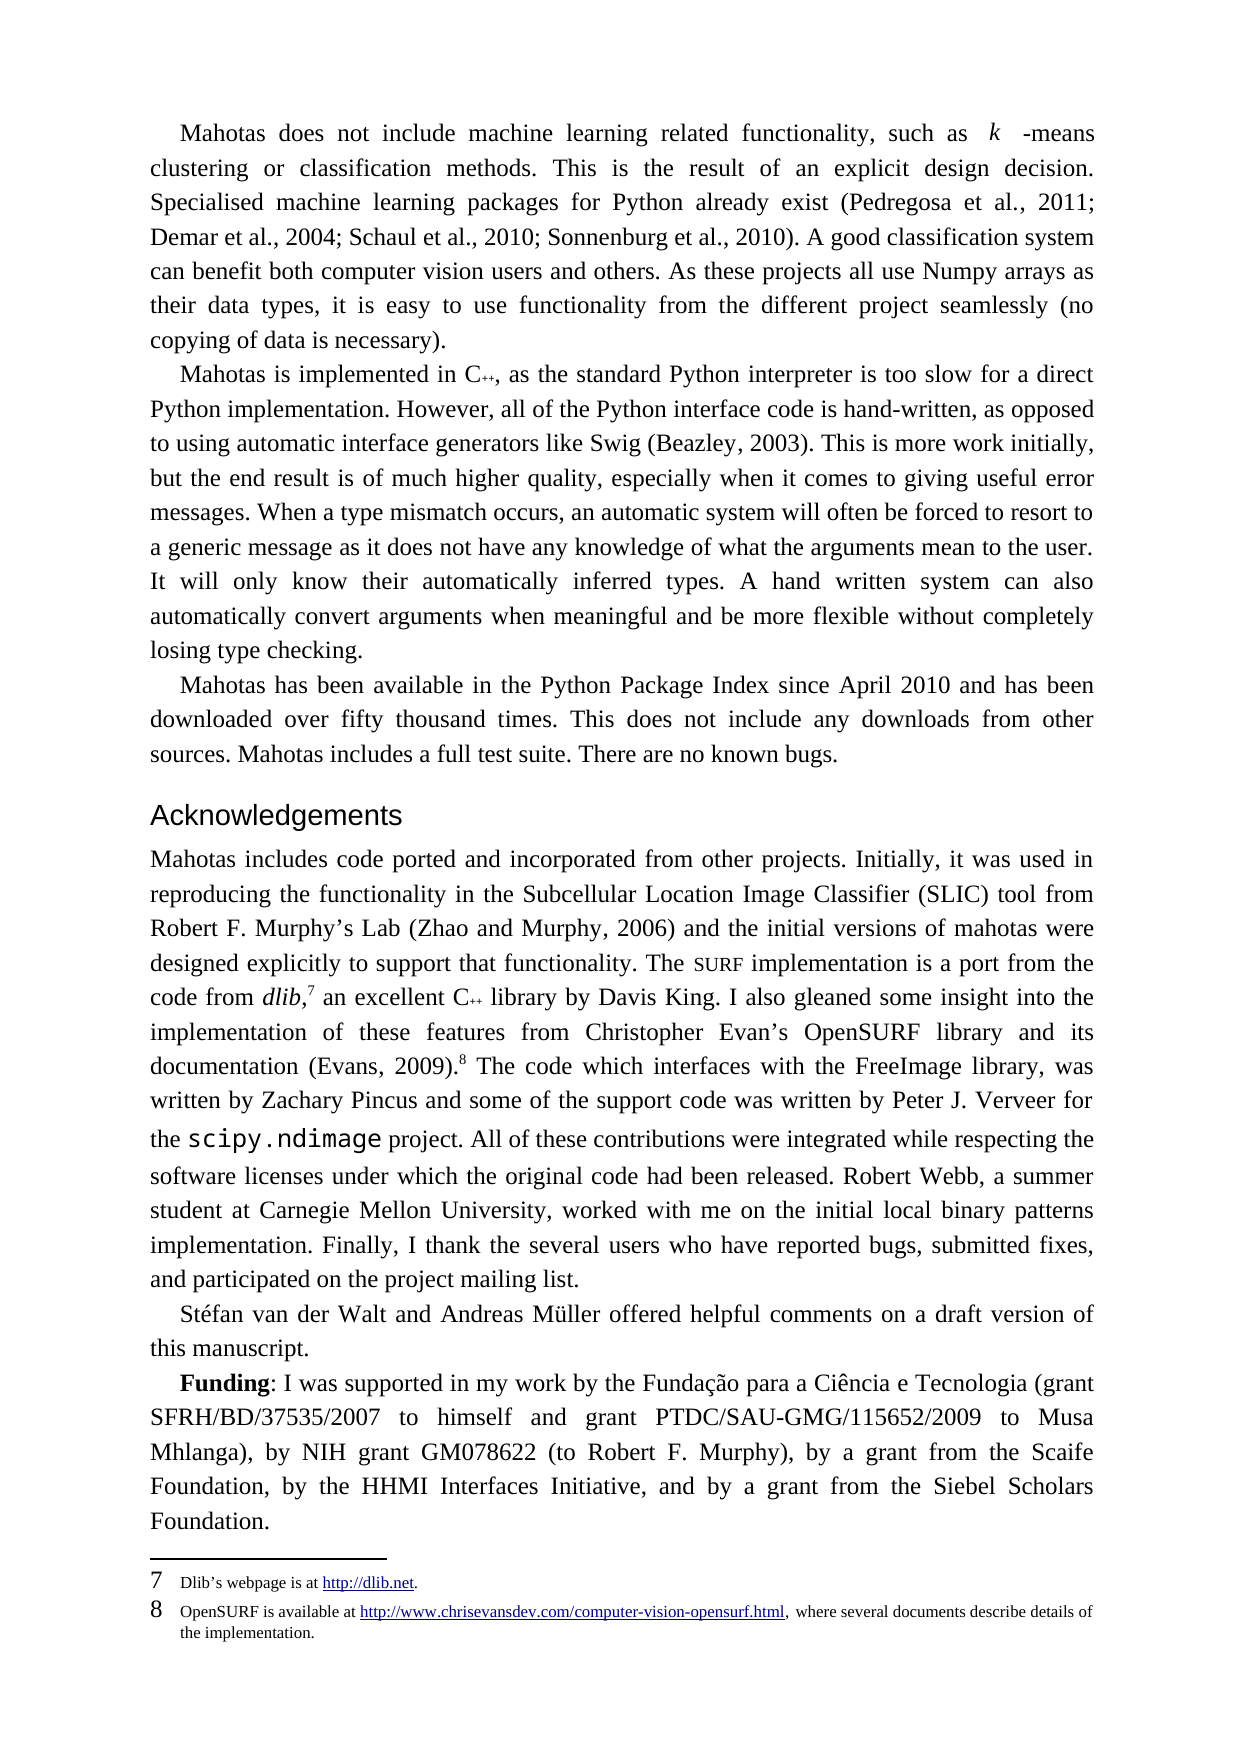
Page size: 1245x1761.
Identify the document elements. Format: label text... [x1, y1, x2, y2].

text Dlib’s webpage is at http://dlib.net. [150, 1566, 1095, 1594]
text OpenSURF is available at http://www.chrisevansdev.com/computer-vision-opensurf.html, where several documents describe details of the implementation. [150, 1594, 1095, 1642]
text Stéfan van der Walt and Andreas Müller offered helpful comments on a draft version of this manuscript. [150, 1299, 1095, 1362]
text Funding: I was supported in my work by the Fundação para a Ciência e Tecnologia (grant SFRH/BD/37535/2007 to himself and grant PTDC/SAU-GMG/115652/2009 to Musa Mhlanga), by NIH grant GM078622 (to Robert F. Murphy), by a grant from the Scaife Foundation, by the HHMI Interfaces Initiative, and by a grant from the Siebel Scholars Foundation. [150, 1368, 1095, 1534]
subtitle Acknowledgements [150, 798, 1095, 832]
text Mahotas has been available in the Python Package Index since April 2010 and has been downloaded over fifty thousand times. This does not include any downloads from other sources. Mahotas includes a full test suite. There are no known bugs. [150, 670, 1095, 767]
text Mahotas includes code ported and incorporated from other projects. Initially, it was used in reproducing the functionality in the Subcellular Location Image Classifier (SLIC) tool from Robert F. Murphy’s Lab (Zhao and Murphy, 2006) and the initial versions of mahotas were designed explicitly to support that functionality. The surf implementation is a port from the code from dlib, an excellent C++ library by Davis King. I also gleaned some insight into the implementation of these features from Christopher Evan’s OpenSURF library and its documentation (Evans, 2009). The code which interfaces with the FreeImage library, was written by Zachary Pincus and some of the support code was written by Peter J. Verveer for the scipy.ndimage project. All of these contributions were integrated while respecting the software licenses under which the original code had been released. Robert Webb, a summer student at Carnegie Mellon University, worked with me on the initial local binary patterns implementation. Finally, I thank the several users who have reported bugs, submitted fixes, and participated on the project mailing list. [150, 844, 1095, 1293]
text Mahotas is implemented in C++, as the standard Python interpreter is too slow for a direct Python implementation. However, all of the Python interface code is hand-written, as opposed to using automatic interface generators like Swig (Beazley, 2003). This is more work initially, but the end result is of much higher quality, especially when it comes to giving useful error messages. When a type mismatch occurs, an automatic system will often be forced to resort to a generic message as it does not have any knowledge of what the arguments mean to the user. It will only know their automatically inferred types. A hand written system can also automatically convert arguments when meaningful and be more flexible without completely losing type checking. [150, 359, 1095, 664]
text Mahotas does not include machine learning related functionality, such as -means clustering or classification methods. This is the result of an explicit design decision. Specialised machine learning packages for Python already exist (Pedregosa et al., 2011; Demar et al., 2004; Schaul et al., 2010; Sonnenburg et al., 2010). A good classification system can benefit both computer vision users and others. As these projects all use Numpy arrays as their data types, it is easy to use functionality from the different project seamlessly (no copying of data is necessary). [150, 118, 1095, 354]
